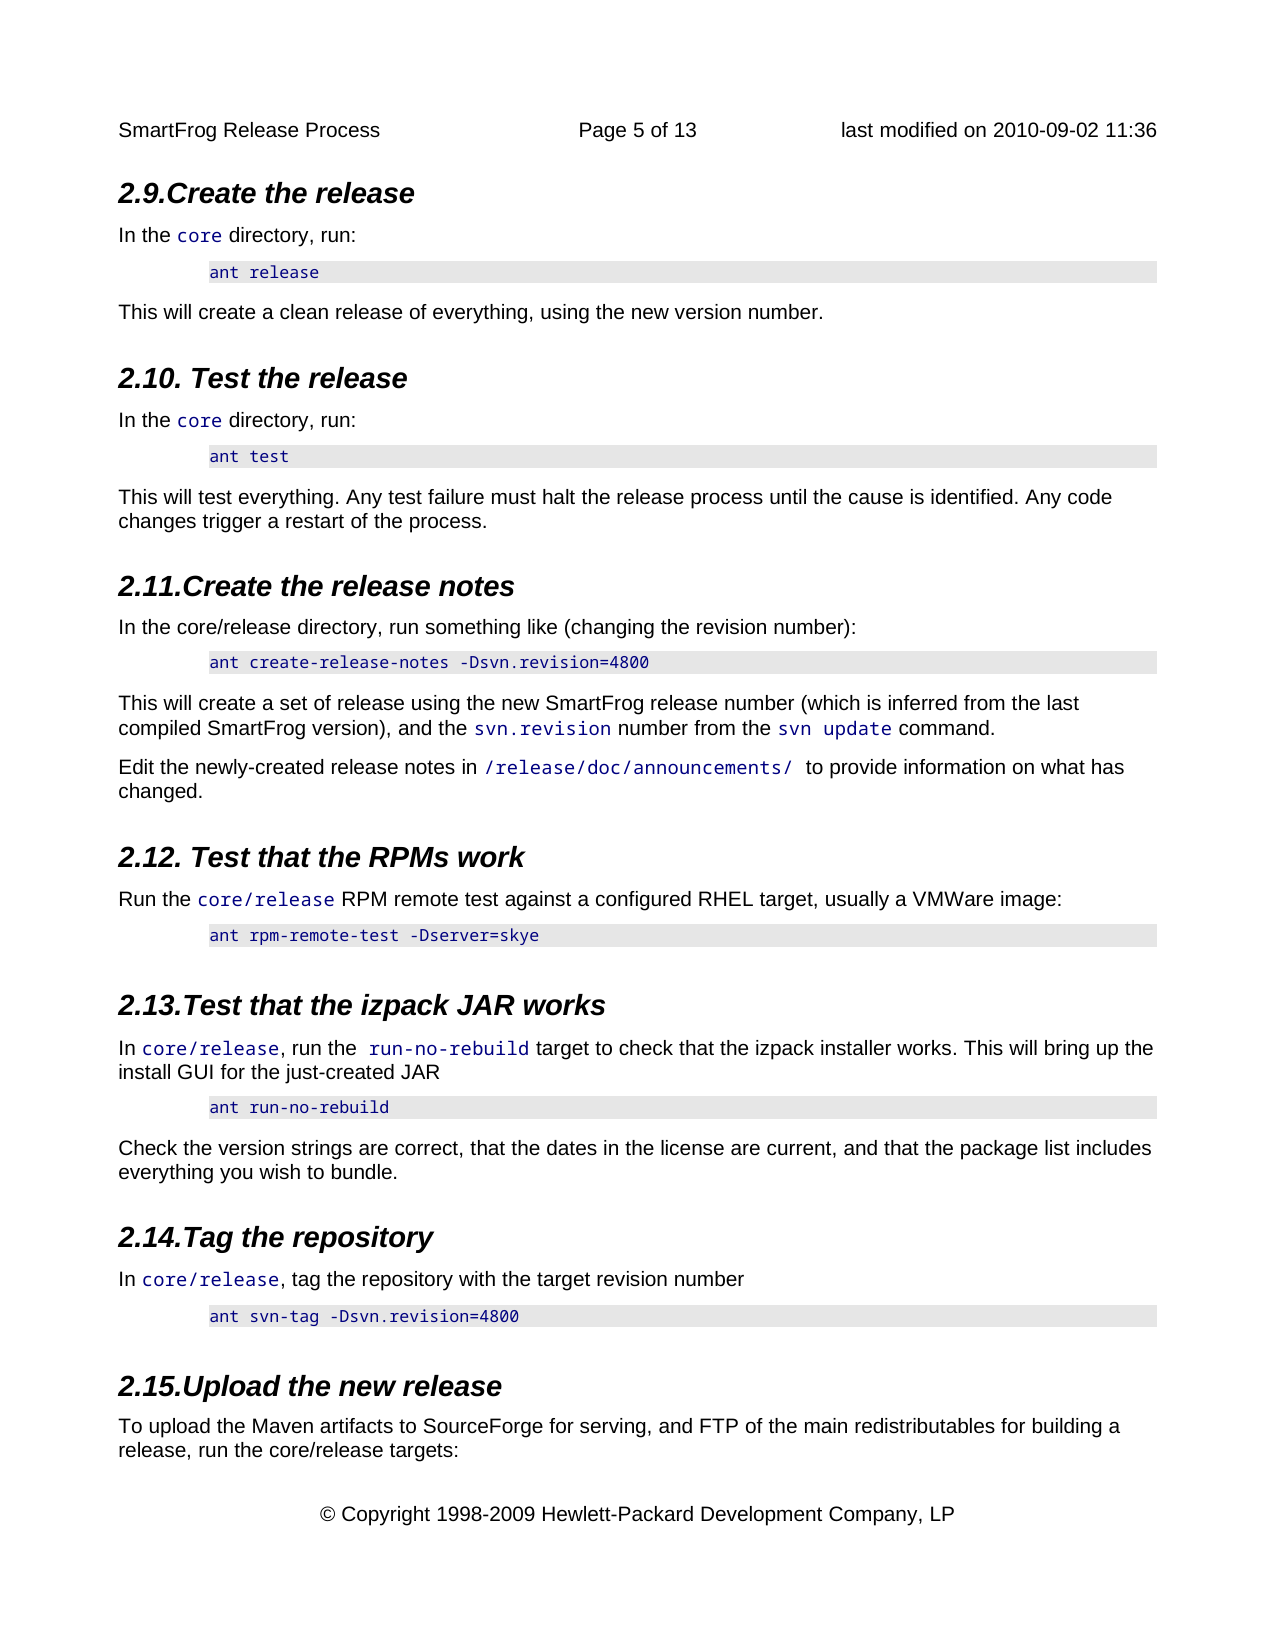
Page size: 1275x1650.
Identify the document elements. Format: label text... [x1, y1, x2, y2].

text This will create a set of release using the new SmartFrog release number (which is inferred from the last compiled SmartFrog version), and the svn.revision number from the svn update command. [118, 691, 1157, 741]
text ant run-no-rebuild [209, 1096, 1157, 1119]
text To upload the Maven artifacts to SourceForge for serving, and FTP of the main redistributables for building a release, run the core/release targets: [118, 1415, 1157, 1462]
text This will test everything. Any test failure must halt the release process until the cause is identified. Any code changes trigger a restart of the process. [118, 486, 1157, 533]
text In the core directory, run: [118, 222, 1157, 248]
text ant create-release-notes -Dsvn.revision=4800 [209, 651, 1157, 674]
text ant svn-tag -Dsvn.revision=4800 [209, 1305, 1157, 1327]
subtitle Create the release notes [118, 570, 1157, 603]
text Edit the newly-created release notes in /release/doc/announcements/ to provide information on what has changed. [118, 753, 1157, 803]
text In core/release, tag the repository with the target revision number [118, 1266, 1157, 1292]
text In core/release, run the run-no-rebuild target to check that the izpack installer works. This will bring up the install GUI for the just-created JAR [118, 1034, 1157, 1084]
subtitle Upload the new release [118, 1370, 1157, 1402]
text ant test [209, 445, 1157, 468]
subtitle Test that the izpack JAR works [118, 989, 1157, 1022]
text ant release [209, 261, 1157, 283]
text This will create a clean release of everything, using the new version number. [118, 301, 1157, 324]
text In the core/release directory, run something like (changing the revision number): [118, 615, 1157, 639]
subtitle Test the release [118, 362, 1157, 394]
text Check the version strings are correct, that the dates in the license are current, and that the package list includes everything you wish to bundle. [118, 1137, 1157, 1184]
subtitle Test that the RPMs work [118, 841, 1157, 873]
subtitle Create the release [118, 177, 1157, 209]
text ant rpm-remote-test -Dserver=skye [209, 924, 1157, 947]
subtitle Tag the repository [118, 1221, 1157, 1254]
text In the core directory, run: [118, 407, 1157, 433]
text Run the core/release RPM remote test against a configured RHEL target, usually a VMWare image: [118, 886, 1157, 912]
